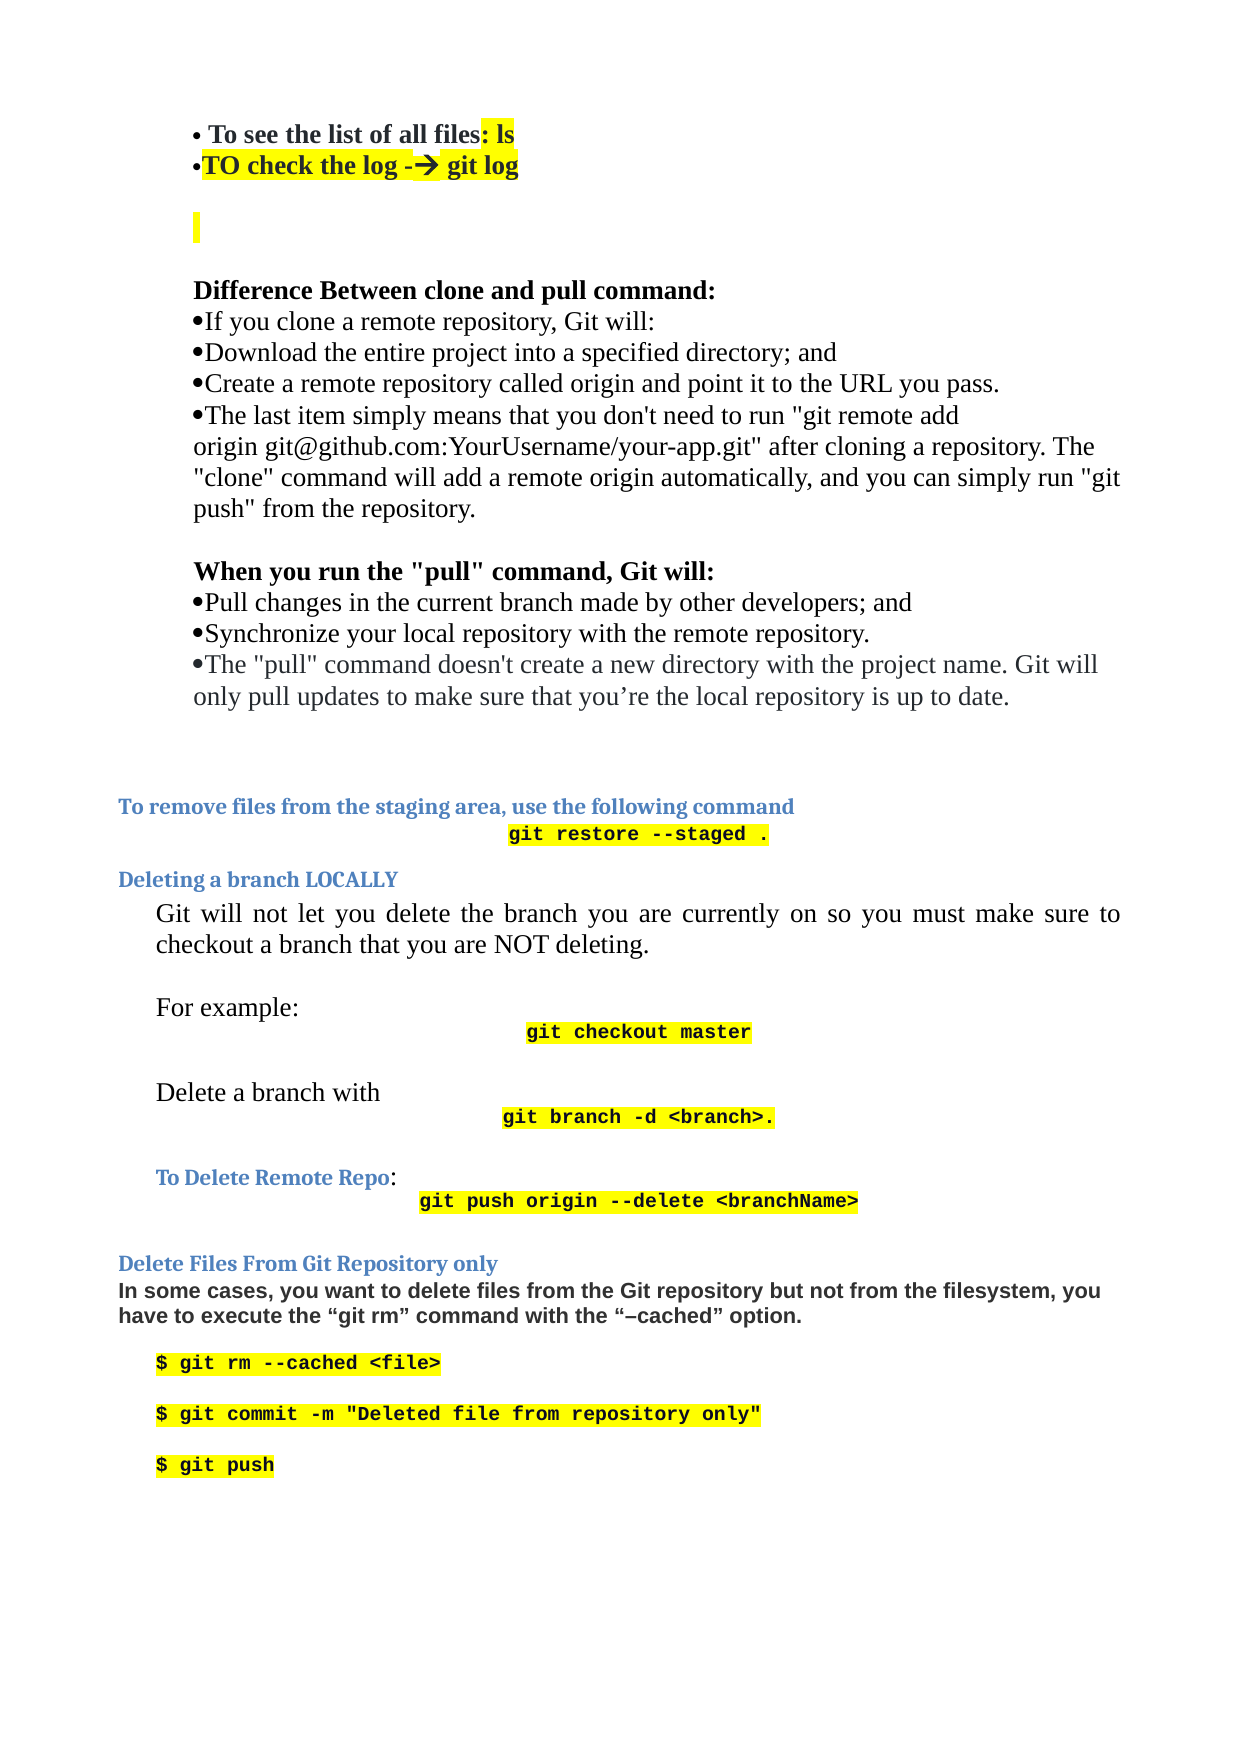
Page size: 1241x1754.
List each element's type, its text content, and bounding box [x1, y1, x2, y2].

text For example: [156, 991, 1122, 1022]
text $ git push [156, 1455, 1122, 1478]
subtitle Deleting a branch LOCALLY [118, 867, 1122, 894]
list Create a remote repository called origin and point it to the URL you pass. [193, 368, 1122, 399]
text $ git rm --cached <file> [156, 1353, 1122, 1376]
list When you run the "pull" command, Git will: [193, 555, 1122, 586]
list Synchronize your local repository with the remote repository. [193, 617, 1122, 648]
list TO check the log - git log [193, 149, 1122, 181]
list The "pull" command doesn't create a new directory with the project name. Git will only pull updates to make sure that you’re the local repository is up to date. [193, 648, 1122, 742]
list To see the list of all files: ls [193, 118, 1122, 149]
list If you clone a remote repository, Git will: [193, 305, 1122, 336]
text Delete a branch with [156, 1076, 1122, 1107]
list Pull changes in the current branch made by other developers; and [193, 586, 1122, 617]
subtitle To remove files from the staging area, use the following command [118, 794, 1122, 820]
text $ git commit -m "Deleted file from repository only" [156, 1404, 1122, 1427]
text git push origin --delete <branchName> [156, 1191, 1122, 1214]
text git restore --staged . [156, 824, 1122, 846]
list Download the entire project into a specified directory; and [193, 336, 1122, 368]
text git branch -d <branch>. [156, 1107, 1122, 1129]
text Git will not let you delete the branch you are currently on so you must make sure to checkout a branch that you are NOT deleting. [156, 897, 1122, 960]
subtitle Delete Files From Git Repository only [118, 1245, 1122, 1277]
text git checkout master [156, 1022, 1122, 1044]
list Difference Between clone and pull command: [193, 274, 1122, 305]
text In some cases, you want to delete files from the Git repository but not from the filesystem, you have to execute the “git rm” command with the “–cached” option. [118, 1277, 1122, 1328]
text To Delete Remote Repo: [156, 1160, 1122, 1191]
list The last item simply means that you don't need to run "git remote add origin git@github.com:YourUsername/your-app.git" after cloning a repository. The "clone" command will add a remote origin automatically, and you can simply run "git push" from the repository. [193, 399, 1122, 523]
